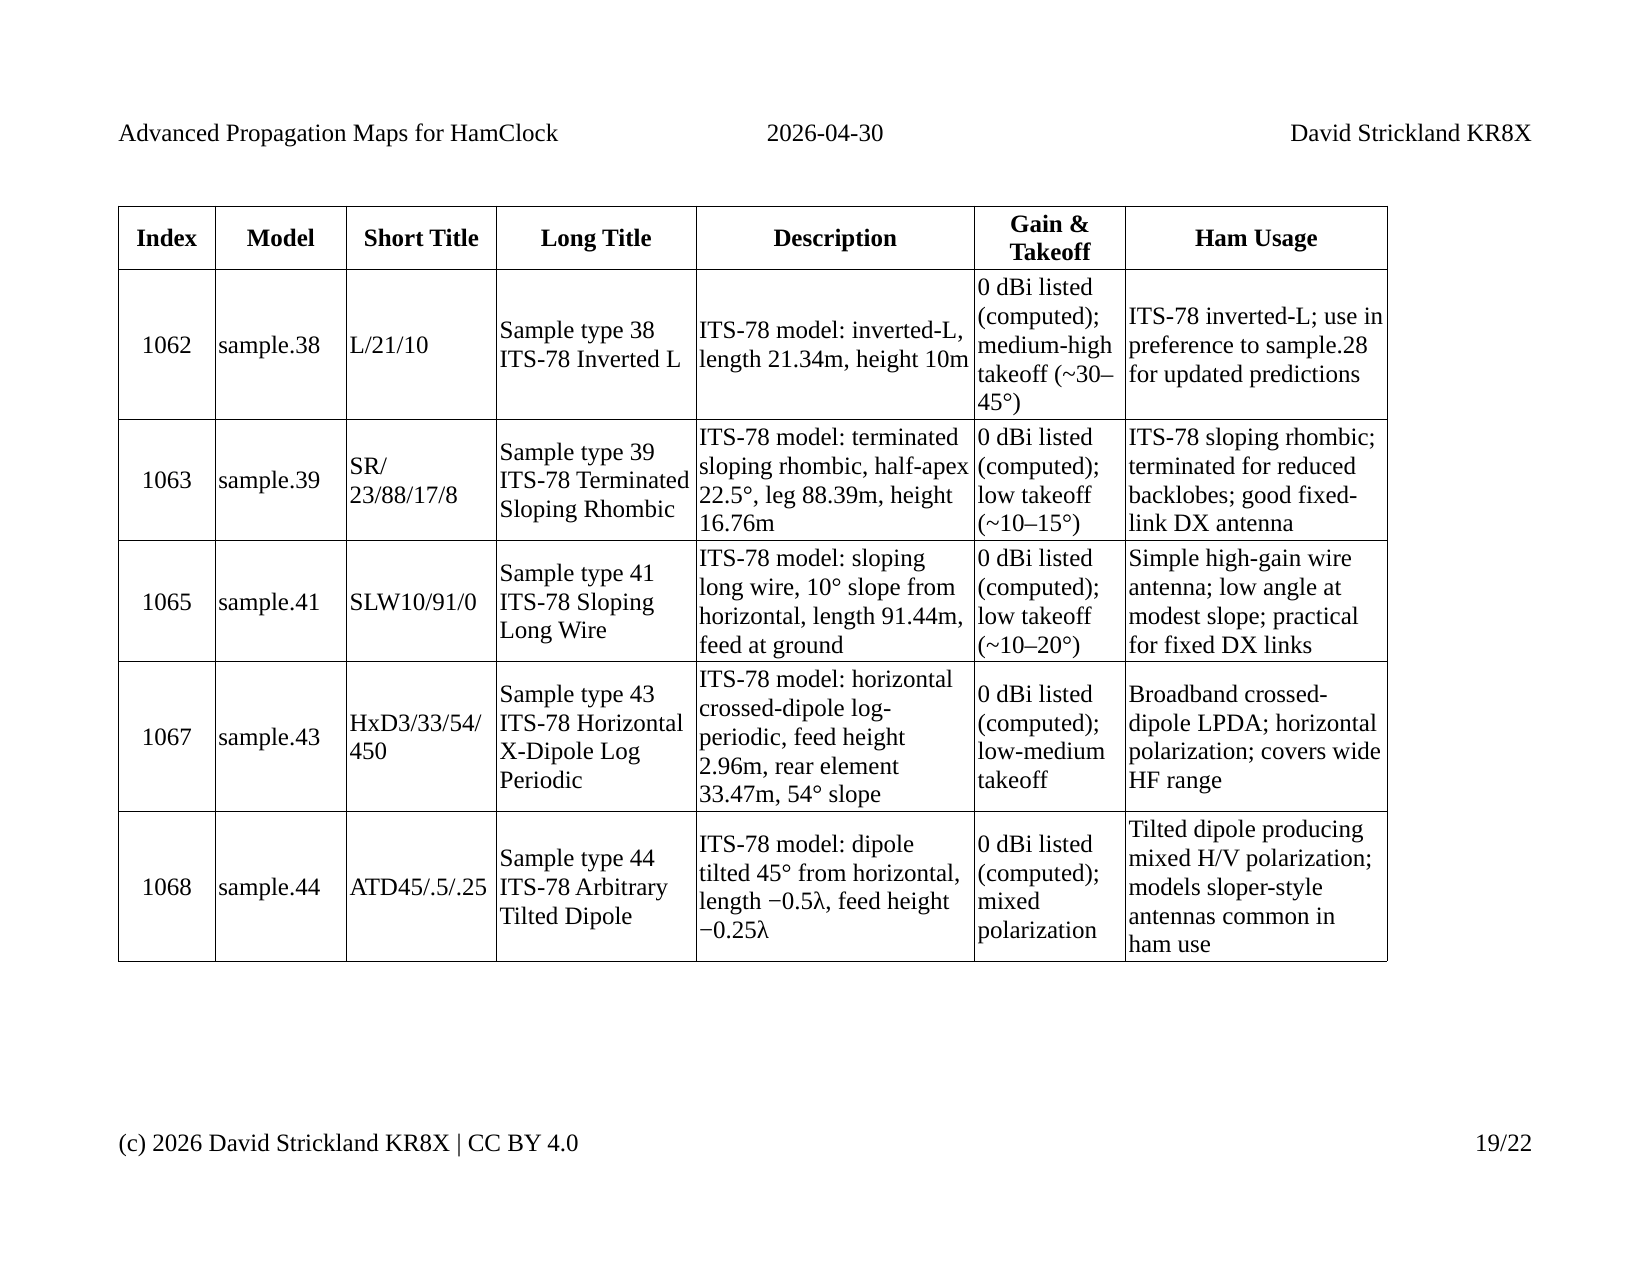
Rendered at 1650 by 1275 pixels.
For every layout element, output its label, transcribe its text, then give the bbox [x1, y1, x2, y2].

table_cell ITS-78 model: sloping long wire, 10° slope from horizontal, length 91.44m, feed at ground [697, 541, 974, 661]
table_cell sample.44 [216, 812, 346, 961]
table_header Description [697, 207, 974, 269]
table_cell HxD3/33/54/450 [347, 662, 496, 811]
table_cell ITS-78 model: dipole tilted 45° from horizontal, length −0.5λ, feed height −0.25λ [697, 812, 974, 961]
table_cell Sample type 44 ITS-78 Arbitrary Tilted Dipole [497, 812, 696, 961]
table_cell Sample type 39 ITS-78 Terminated Sloping Rhombic [497, 420, 696, 540]
table_cell ITS-78 model: horizontal crossed-dipole log-periodic, feed height 2.96m, rear element 33.47m, 54° slope [697, 662, 974, 811]
table_cell sample.38 [216, 270, 346, 419]
table_header Short Title [347, 207, 496, 269]
table_cell 0 dBi listed (computed); low takeoff (~10–20°) [975, 541, 1125, 661]
table_header Model [216, 207, 346, 269]
table_cell sample.39 [216, 420, 346, 540]
table_cell ITS-78 inverted-L; use in preference to sample.28 for updated predictions [1126, 270, 1387, 419]
table_cell 1067 [119, 662, 215, 811]
table_cell ITS-78 model: terminated sloping rhombic, half-apex 22.5°, leg 88.39m, height 16.76m [697, 420, 974, 540]
table_header Long Title [497, 207, 696, 269]
table_cell SR/23/88/17/8 [347, 420, 496, 540]
table_cell 0 dBi listed (computed); medium-high takeoff (~30–45°) [975, 270, 1125, 419]
table_cell Sample type 41 ITS-78 Sloping Long Wire [497, 541, 696, 661]
table_cell 1068 [119, 812, 215, 961]
table_cell ITS-78 model: inverted-L, length 21.34m, height 10m [697, 270, 974, 419]
table_cell ATD45/.5/.25 [347, 812, 496, 961]
table_cell 0 dBi listed (computed); low takeoff (~10–15°) [975, 420, 1125, 540]
table_header Ham Usage [1126, 207, 1387, 269]
table_cell Simple high-gain wire antenna; low angle at modest slope; practical for fixed DX links [1126, 541, 1387, 661]
table_cell L/21/10 [347, 270, 496, 419]
table_cell 1065 [119, 541, 215, 661]
table_cell Sample type 43 ITS-78 Horizontal X-Dipole Log Periodic [497, 662, 696, 811]
table_cell Broadband crossed-dipole LPDA; horizontal polarization; covers wide HF range [1126, 662, 1387, 811]
table_header Gain & Takeoff [975, 207, 1125, 269]
table_cell Sample type 38 ITS-78 Inverted L [497, 270, 696, 419]
table_cell ITS-78 sloping rhombic; terminated for reduced backlobes; good fixed-link DX antenna [1126, 420, 1387, 540]
table_cell 1063 [119, 420, 215, 540]
table_cell sample.43 [216, 662, 346, 811]
table_cell Tilted dipole producing mixed H/V polarization; models sloper-style antennas common in ham use [1126, 812, 1387, 961]
table_header Index [119, 207, 215, 269]
table_cell 0 dBi listed (computed); low-medium takeoff [975, 662, 1125, 811]
table_cell SLW10/91/0 [347, 541, 496, 661]
table_cell sample.41 [216, 541, 346, 661]
table_cell 1062 [119, 270, 215, 419]
table_cell 0 dBi listed (computed); mixed polarization [975, 812, 1125, 961]
